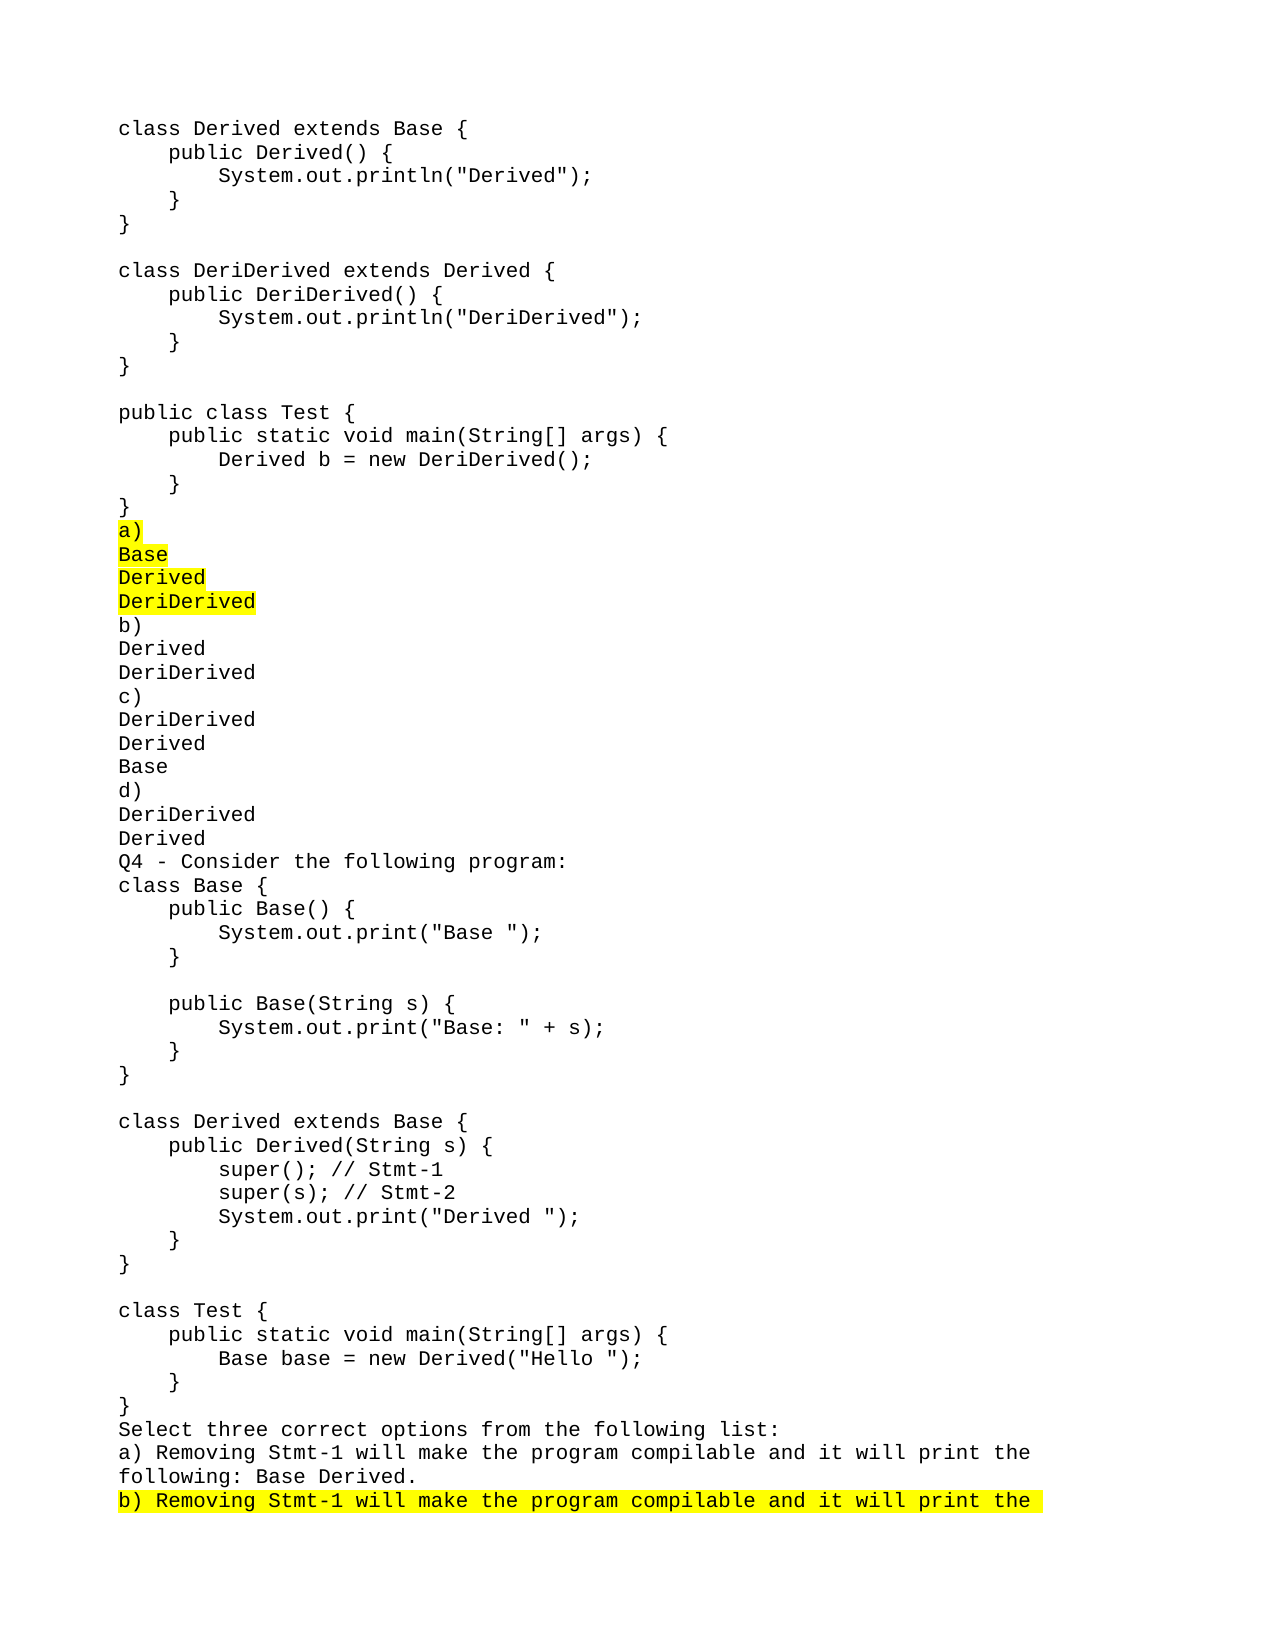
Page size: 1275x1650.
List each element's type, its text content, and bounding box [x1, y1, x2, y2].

text public Base(String s) { [118, 993, 1157, 1017]
text Derived [118, 827, 1157, 851]
text System.out.print("Base "); [118, 922, 1157, 946]
text public static void main(String[] args) { [118, 426, 1157, 449]
text System.out.println("DeriDerived"); [118, 307, 1157, 331]
text System.out.println("Derived"); [118, 165, 1157, 189]
text public class Test { [118, 402, 1157, 426]
text Derived [118, 733, 1157, 757]
text class Derived extends Base { [118, 118, 1157, 142]
text public Base() { [118, 898, 1157, 922]
text } [118, 1040, 1157, 1064]
text } [118, 354, 1157, 378]
text } [118, 946, 1157, 969]
text } [118, 1253, 1157, 1277]
text c) [118, 686, 1157, 709]
text } [118, 473, 1157, 496]
text super(s); // Stmt-2 [118, 1182, 1157, 1206]
text } [118, 1395, 1157, 1419]
text public Derived() { [118, 142, 1157, 165]
text Base base = new Derived("Hello "); [118, 1348, 1157, 1371]
text DeriDerived [118, 591, 1157, 615]
text public Derived(String s) { [118, 1135, 1157, 1158]
text Derived b = new DeriDerived(); [118, 449, 1157, 473]
text d) [118, 780, 1157, 804]
text } [118, 213, 1157, 236]
text class DeriDerived extends Derived { [118, 260, 1157, 284]
text public static void main(String[] args) { [118, 1324, 1157, 1348]
text DeriDerived [118, 662, 1157, 686]
text System.out.print("Base: " + s); [118, 1017, 1157, 1040]
text class Test { [118, 1300, 1157, 1324]
text } [118, 1371, 1157, 1395]
text b) Removing Stmt-1 will make the program compilable and it will print the [118, 1489, 1157, 1513]
text Derived [118, 638, 1157, 662]
text } [118, 189, 1157, 213]
text } [118, 1064, 1157, 1088]
text b) [118, 615, 1157, 638]
text } [118, 1229, 1157, 1253]
text Base [118, 544, 1157, 567]
text Q4 - Consider the following program: [118, 851, 1157, 875]
text a) Removing Stmt-1 will make the program compilable and it will print the following: Base Derived. [118, 1442, 1157, 1489]
text a) [118, 520, 1157, 544]
text public DeriDerived() { [118, 284, 1157, 307]
text } [118, 331, 1157, 354]
text Derived [118, 567, 1157, 591]
text class Base { [118, 875, 1157, 898]
text System.out.print("Derived "); [118, 1206, 1157, 1229]
text DeriDerived [118, 709, 1157, 733]
text } [118, 496, 1157, 520]
text Base [118, 757, 1157, 780]
text DeriDerived [118, 804, 1157, 827]
text super(); // Stmt-1 [118, 1158, 1157, 1182]
text class Derived extends Base { [118, 1111, 1157, 1135]
text Select three correct options from the following list: [118, 1419, 1157, 1442]
